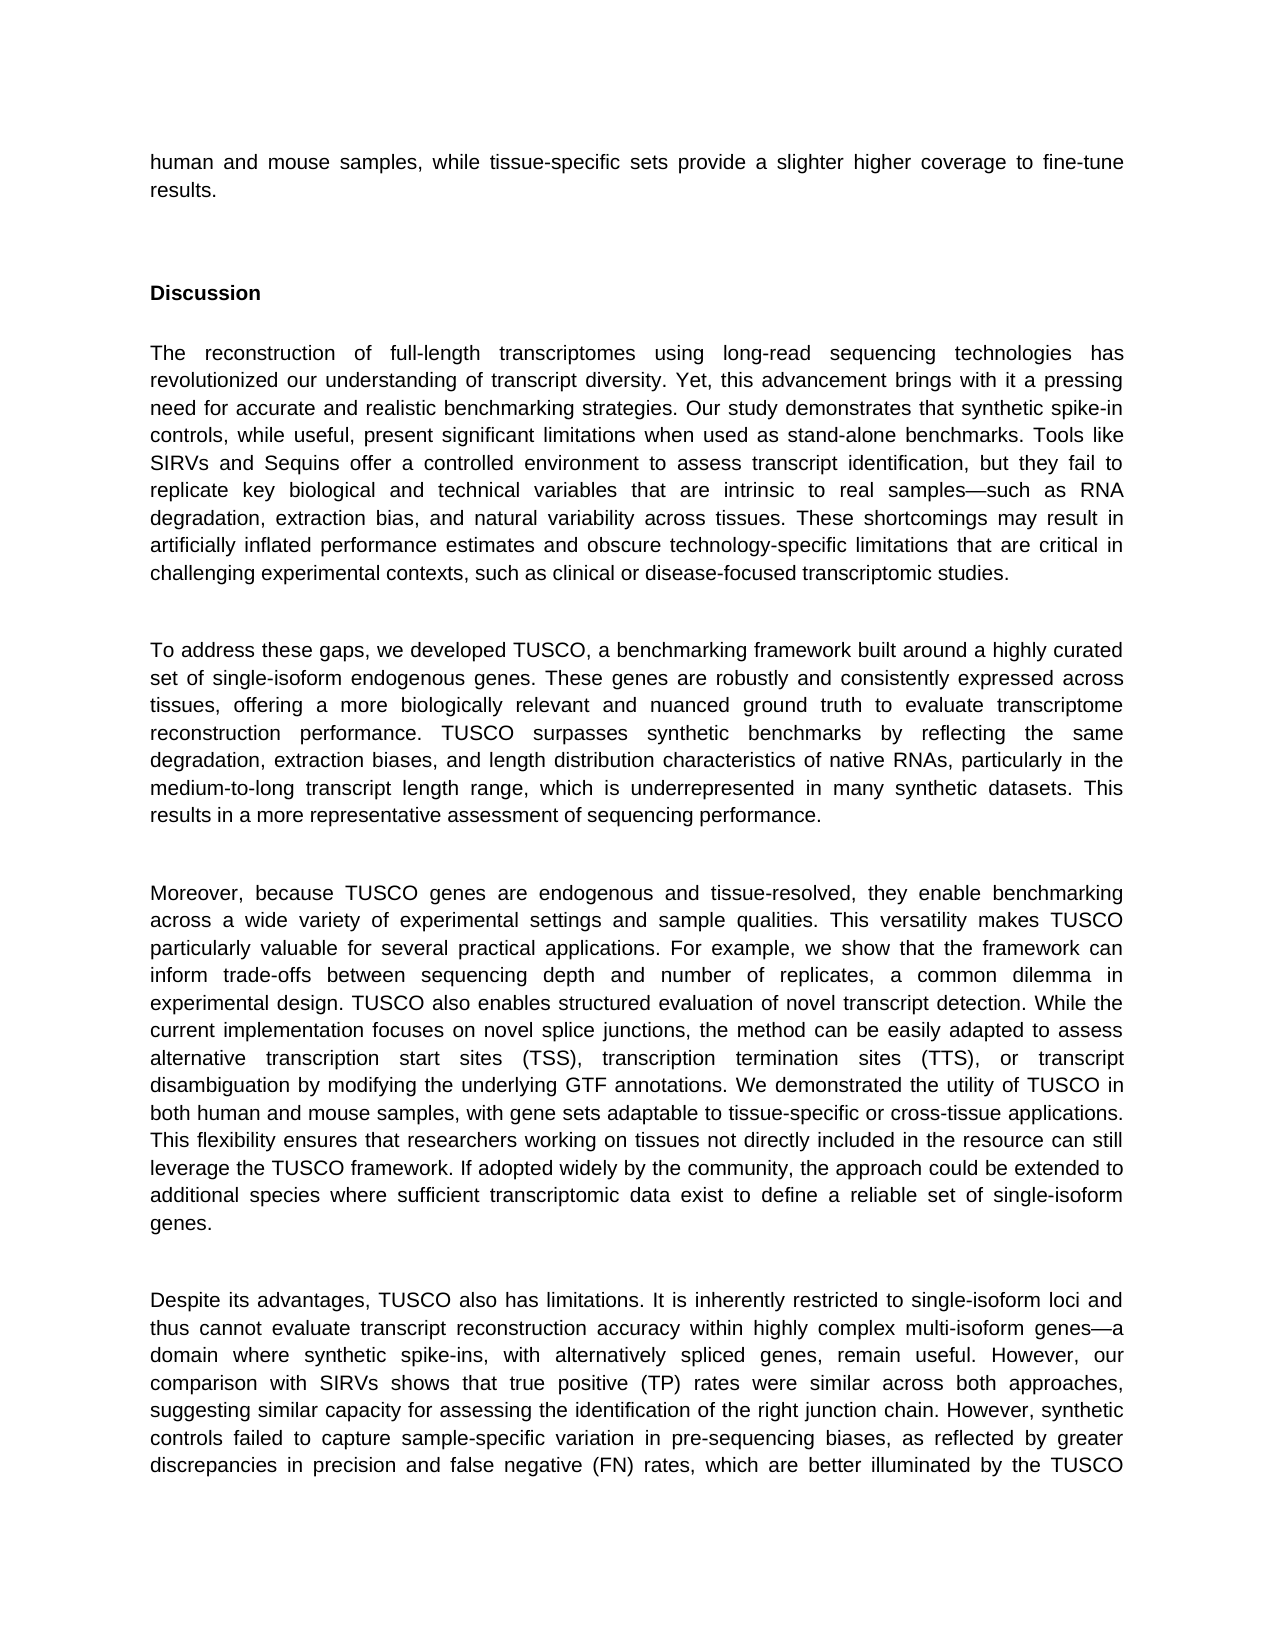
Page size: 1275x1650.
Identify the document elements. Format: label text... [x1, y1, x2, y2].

text Moreover, because TUSCO genes are endogenous and tissue-resolved, they enable benchmarking across a wide variety of experimental settings and sample qualities. This versatility makes TUSCO particularly valuable for several practical applications. For example, we show that the framework can inform trade-offs between sequencing depth and number of replicates, a common dilemma in experimental design. TUSCO also enables structured evaluation of novel transcript detection. While the current implementation focuses on novel splice junctions, the method can be easily adapted to assess alternative transcription start sites (TSS), transcription termination sites (TTS), or transcript disambiguation by modifying the underlying GTF annotations. We demonstrated the utility of TUSCO in both human and mouse samples, with gene sets adaptable to tissue-specific or cross-tissue applications. This flexibility ensures that researchers working on tissues not directly included in the resource can still leverage the TUSCO framework. If adopted widely by the community, the approach could be extended to additional species where sufficient transcriptomic data exist to define a reliable set of single-isoform genes. [150, 880, 1125, 1234]
text Discussion [150, 281, 1125, 305]
text human and mouse samples, while tissue-specific sets provide a slighter higher coverage to fine-tune results. [150, 150, 1125, 201]
text To address these gaps, we developed TUSCO, a benchmarking framework built around a highly curated set of single-isoform endogenous genes. These genes are robustly and consistently expressed across tissues, offering a more biologically relevant and nuanced ground truth to evaluate transcriptome reconstruction performance. TUSCO surpasses synthetic benchmarks by reflecting the same degradation, extraction biases, and length distribution characteristics of native RNAs, particularly in the medium-to-long transcript length range, which is underrepresented in many synthetic datasets. This results in a more representative assessment of sequencing performance. [150, 638, 1125, 827]
text The reconstruction of full-length transcriptomes using long-read sequencing technologies has revolutionized our understanding of transcript diversity. Yet, this advancement brings with it a pressing need for accurate and realistic benchmarking strategies. Our study demonstrates that synthetic spike-in controls, while useful, present significant limitations when used as stand-alone benchmarks. Tools like SIRVs and Sequins offer a controlled environment to assess transcript identification, but they fail to replicate key biological and technical variables that are intrinsic to real samples—such as RNA degradation, extraction bias, and natural variability across tissues. These shortcomings may result in artificially inflated performance estimates and obscure technology-specific limitations that are critical in challenging experimental contexts, such as clinical or disease-focused transcriptomic studies. [150, 340, 1125, 584]
text Despite its advantages, TUSCO also has limitations. It is inherently restricted to single-isoform loci and thus cannot evaluate transcript reconstruction accuracy within highly complex multi-isoform genes—a domain where synthetic spike-ins, with alternatively spliced genes, remain useful. However, our comparison with SIRVs shows that true positive (TP) rates were similar across both approaches, suggesting similar capacity for assessing the identification of the right junction chain. However, synthetic controls failed to capture sample-specific variation in pre-sequencing biases, as reflected by greater discrepancies in precision and false negative (FN) rates, which are better illuminated by the TUSCO [150, 1288, 1125, 1477]
